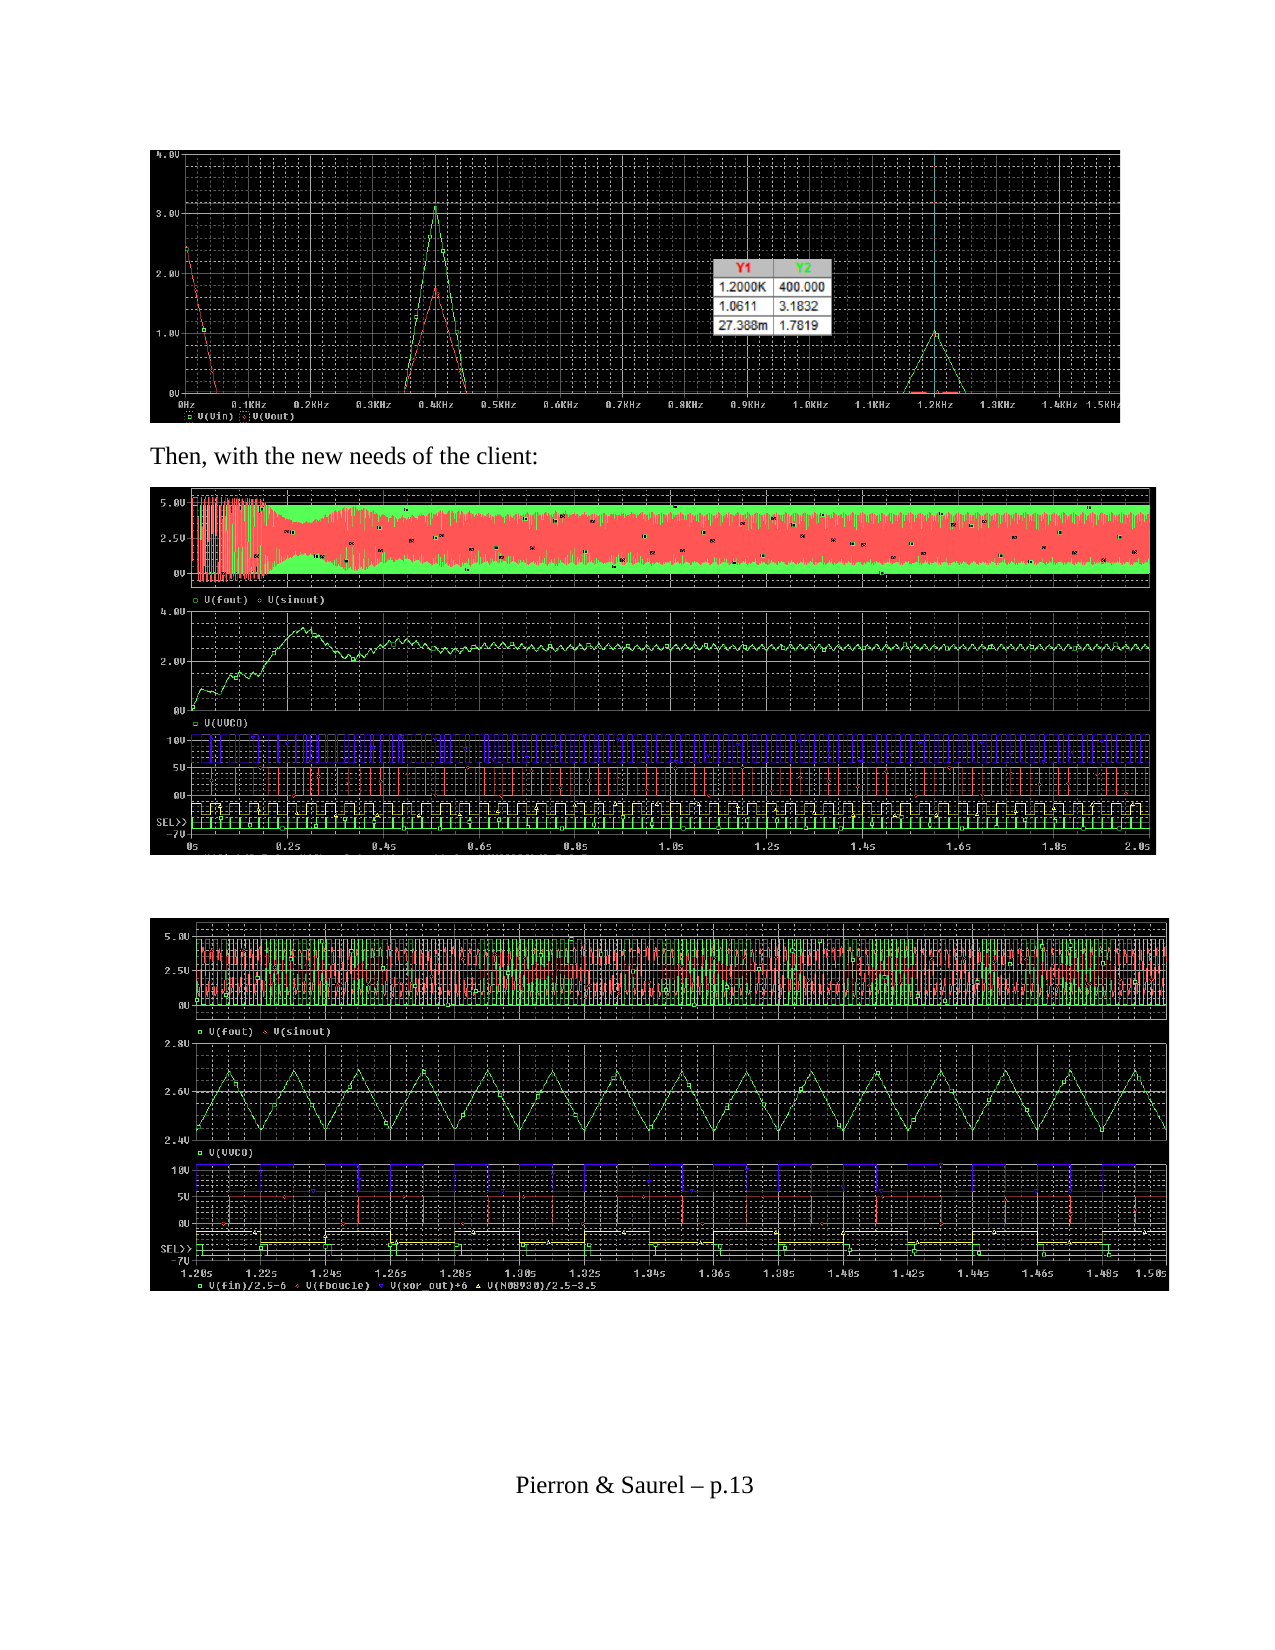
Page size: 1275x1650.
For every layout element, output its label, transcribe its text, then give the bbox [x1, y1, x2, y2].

picture [150, 487, 1157, 855]
picture [150, 150, 1121, 423]
text Then, with the new needs of the client: [150, 441, 1125, 469]
picture [150, 918, 1170, 1291]
